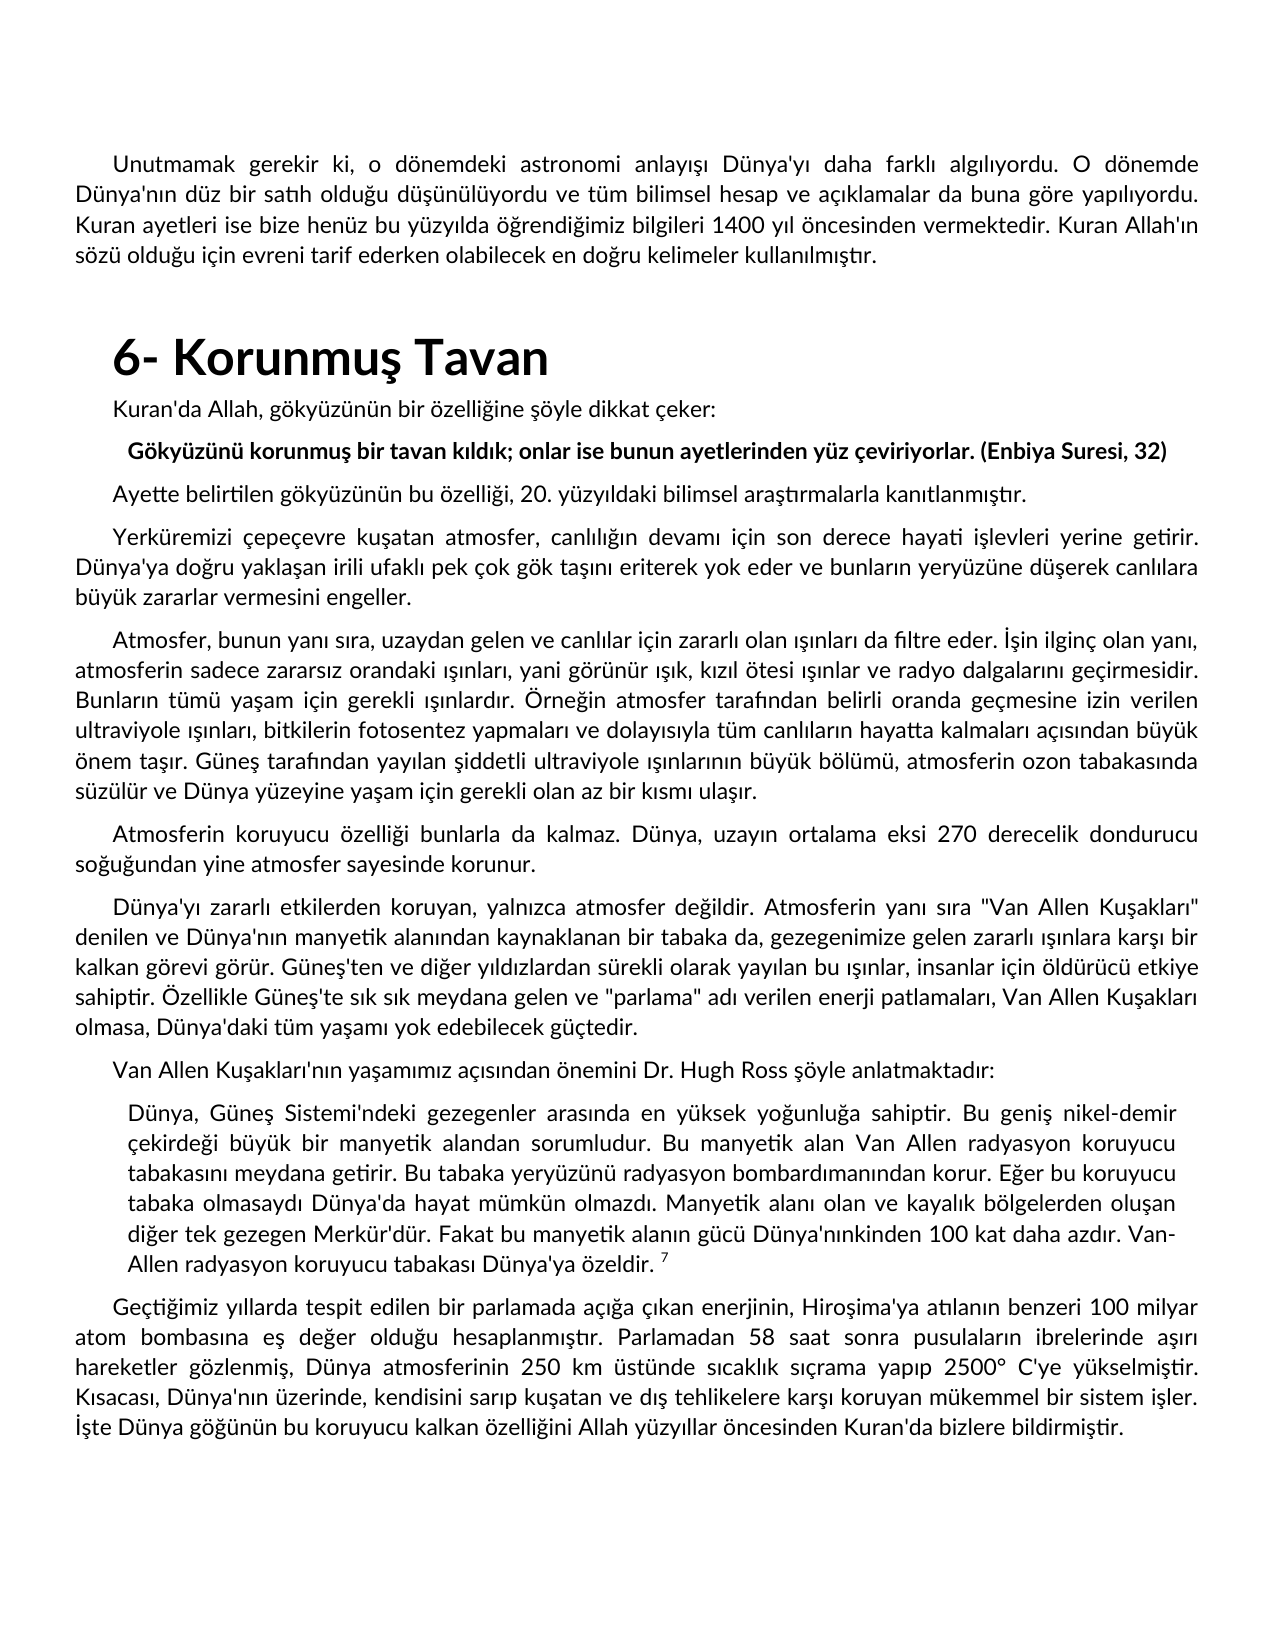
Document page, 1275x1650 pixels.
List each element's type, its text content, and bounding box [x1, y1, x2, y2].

text Gökyüzünü korunmuş bir tavan kıldık; onlar ise bunun ayetlerinden yüz çeviriyorlar. (Enbiya Suresi, 32) [127, 437, 1177, 464]
text Dünya'yı zararlı etkilerden koruyan, yalnızca atmosfer değildir. Atmosferin yanı sıra "Van Allen Kuşakları" denilen ve Dünya'nın manyetik alanından kaynaklanan bir tabaka da, gezegenimize gelen zararlı ışınlara karşı bir kalkan görevi görür. Güneş'ten ve diğer yıldızlardan sürekli olarak yayılan bu ışınlar, insanlar için öldürücü etkiye sahiptir. Özellikle Güneş'te sık sık meydana gelen ve "parlama" adı verilen enerji patlamaları, Van Allen Kuşakları olmasa, Dünya'daki tüm yaşamı yok edebilecek güçtedir. [75, 892, 1200, 1041]
text Van Allen Kuşakları'nın yaşamımız açısından önemini Dr. Hugh Ross şöyle anlatmaktadır: [75, 1056, 1200, 1083]
text Unutmamak gerekir ki, o dönemdeki astronomi anlayışı Dünya'yı daha farklı algılıyordu. O dönemde Dünya'nın düz bir satıh olduğu düşünülüyordu ve tüm bilimsel hesap ve açıklamalar da buna göre yapılıyordu. Kuran ayetleri ise bize henüz bu yüzyılda öğrendiğimiz bilgileri 1400 yıl öncesinden vermektedir. Kuran Allah'ın sözü olduğu için evreni tarif ederken olabilecek en doğru kelimeler kullanılmıştır. [75, 150, 1200, 268]
subtitle 6- Korunmuş Tavan [112, 326, 1200, 386]
text Atmosfer, bunun yanı sıra, uzaydan gelen ve canlılar için zararlı olan ışınları da filtre eder. İşin ilginç olan yanı, atmosferin sadece zararsız orandaki ışınları, yani görünür ışık, kızıl ötesi ışınlar ve radyo dalgalarını geçirmesidir. Bunların tümü yaşam için gerekli ışınlardır. Örneğin atmosfer tarafından belirli oranda geçmesine izin verilen ultraviyole ışınları, bitkilerin fotosentez yapmaları ve dolayısıyla tüm canlıların hayatta kalmaları açısından büyük önem taşır. Güneş tarafından yayılan şiddetli ultraviyole ışınlarının büyük bölümü, atmosferin ozon tabakasında süzülür ve Dünya yüzeyine yaşam için gerekli olan az bir kısmı ulaşır. [75, 626, 1200, 804]
text Kuran'da Allah, gökyüzünün bir özelliğine şöyle dikkat çeker: [75, 394, 1200, 422]
text Yerküremizi çepeçevre kuşatan atmosfer, canlılığın devamı için son derece hayati işlevleri yerine getirir. Dünya'ya doğru yaklaşan irili ufaklı pek çok gök taşını eriterek yok eder ve bunların yeryüzüne düşerek canlılara büyük zararlar vermesini engeller. [75, 522, 1200, 610]
text Atmosferin koruyucu özelliği bunlarla da kalmaz. Dünya, uzayın ortalama eksi 270 derecelik dondurucu soğuğundan yine atmosfer sayesinde korunur. [75, 819, 1200, 877]
text Ayette belirtilen gökyüzünün bu özelliği, 20. yüzyıldaki bilimsel araştırmalarla kanıtlanmıştır. [75, 480, 1200, 507]
text Dünya, Güneş Sistemi'ndeki gezegenler arasında en yüksek yoğunluğa sahiptir. Bu geniş nikel-demir çekirdeği büyük bir manyetik alandan sorumludur. Bu manyetik alan Van Allen radyasyon koruyucu tabakasını meydana getirir. Bu tabaka yeryüzünü radyasyon bombardımanından korur. Eğer bu koruyucu tabaka olmasaydı Dünya'da hayat mümkün olmazdı. Manyetik alanı olan ve kayalık bölgelerden oluşan diğer tek gezegen Merkür'dür. Fakat bu manyetik alanın gücü Dünya'nınkinden 100 kat daha azdır. Van-Allen radyasyon koruyucu tabakası Dünya'ya özeldir. 7 [127, 1098, 1177, 1277]
text Geçtiğimiz yıllarda tespit edilen bir parlamada açığa çıkan enerjinin, Hiroşima'ya atılanın benzeri 100 milyar atom bombasına eş değer olduğu hesaplanmıştır. Parlamadan 58 saat sonra pusulaların ibrelerinde aşırı hareketler gözlenmiş, Dünya atmosferinin 250 km üstünde sıcaklık sıçrama yapıp 2500° C'ye yükselmiştir. Kısacası, Dünya'nın üzerinde, kendisini sarıp kuşatan ve dış tehlikelere karşı koruyan mükemmel bir sistem işler. İşte Dünya göğünün bu koruyucu kalkan özelliğini Allah yüzyıllar öncesinden Kuran'da bizlere bildirmiştir. [75, 1292, 1200, 1441]
